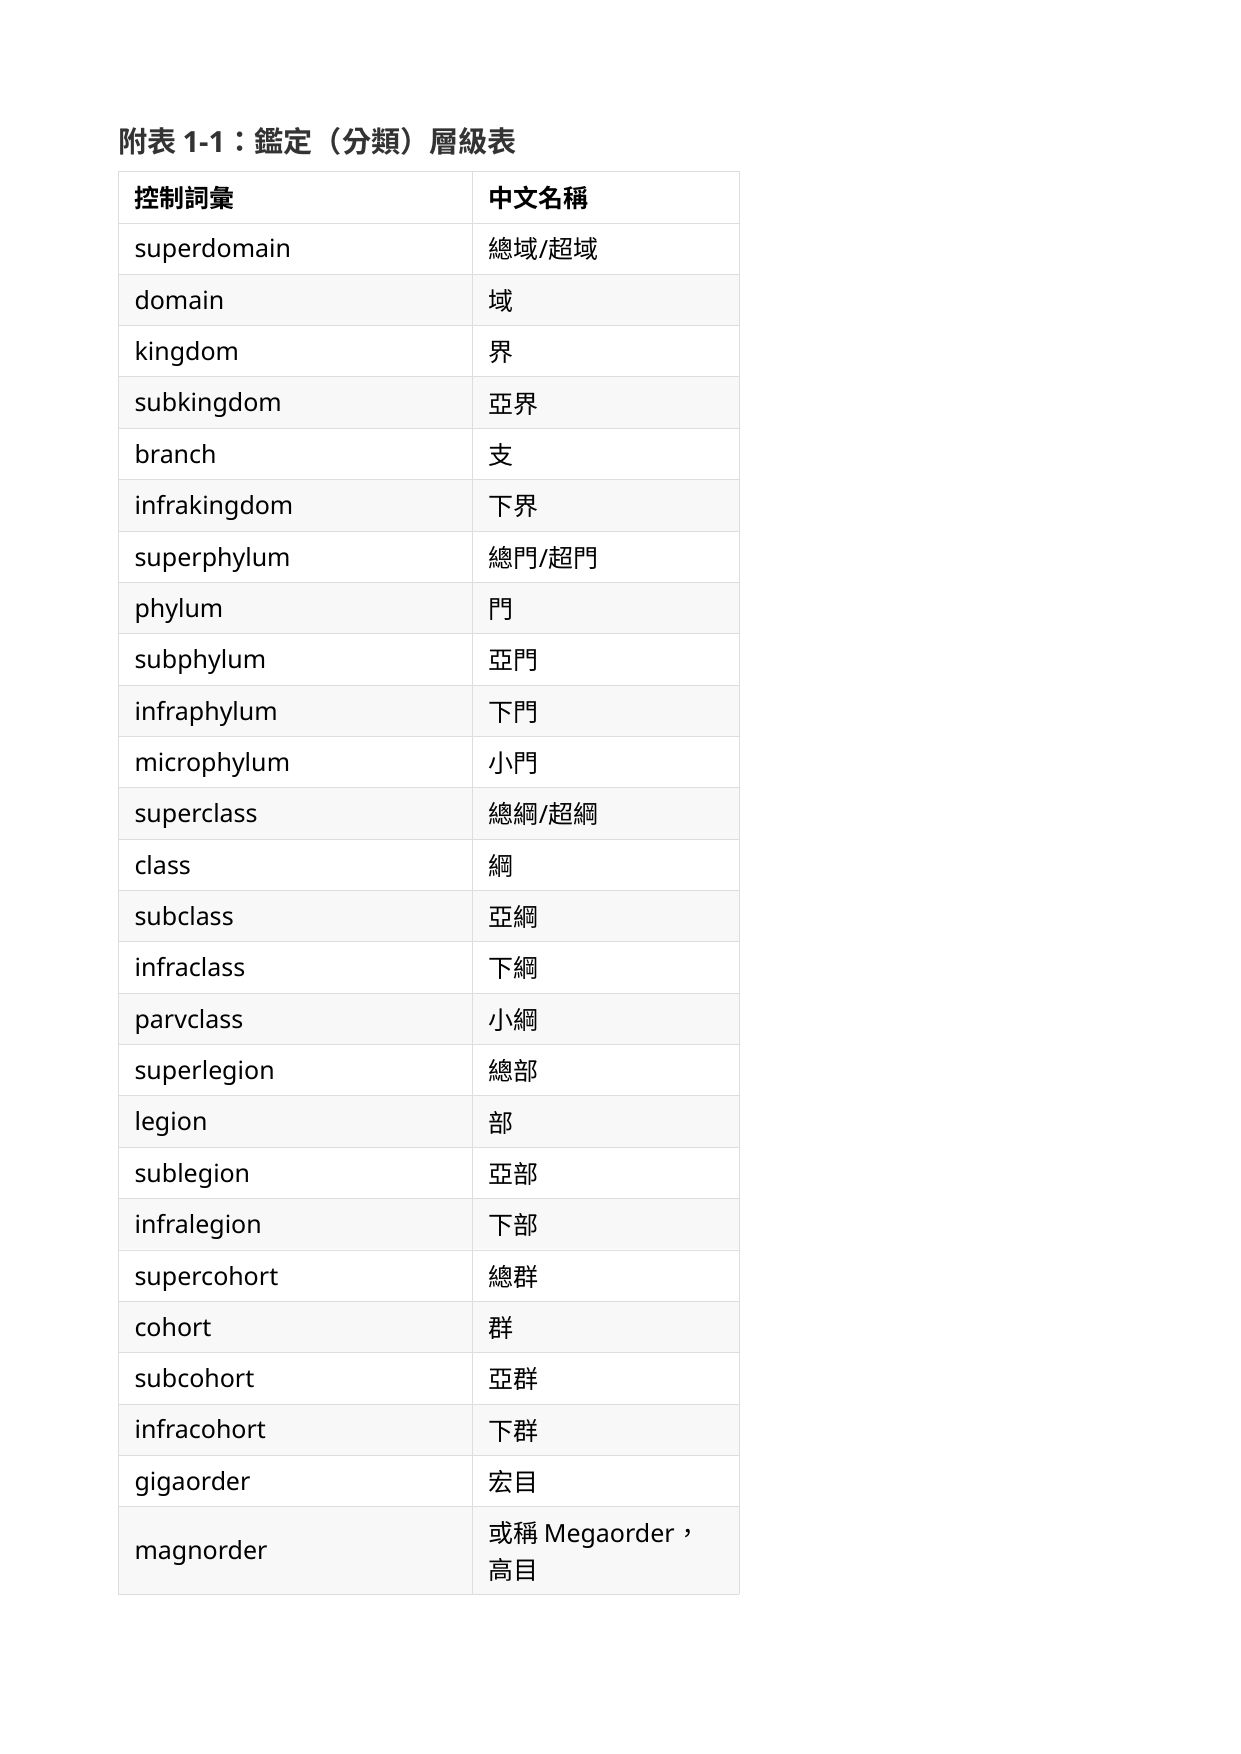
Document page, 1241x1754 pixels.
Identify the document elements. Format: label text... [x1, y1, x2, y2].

table_cell cohort [119, 1302, 472, 1352]
table_cell 總域/超域 [473, 224, 739, 274]
table_cell 宏目 [473, 1456, 739, 1506]
table_cell 或稱Megaorder，高目 [473, 1507, 739, 1594]
table_cell 門 [473, 583, 739, 633]
table_cell infraphylum [119, 686, 472, 736]
table_cell superphylum [119, 532, 472, 582]
table_cell superdomain [119, 224, 472, 274]
table_header 中文名稱 [473, 172, 739, 222]
table_cell legion [119, 1096, 472, 1147]
table_cell infralegion [119, 1199, 472, 1249]
table_cell infracohort [119, 1405, 472, 1455]
table_cell 下界 [473, 480, 739, 531]
table_cell superlegion [119, 1045, 472, 1095]
table_cell 群 [473, 1302, 739, 1352]
table_cell magnorder [119, 1507, 472, 1594]
table_cell 綱 [473, 840, 739, 890]
table_cell 小門 [473, 737, 739, 787]
table_cell infraclass [119, 942, 472, 993]
table_cell class [119, 840, 472, 890]
table_header 控制詞彙 [119, 172, 472, 222]
table_cell sublegion [119, 1148, 472, 1198]
table_cell 亞綱 [473, 891, 739, 941]
table_cell 部 [473, 1096, 739, 1147]
table_cell subcohort [119, 1353, 472, 1403]
table_cell parvclass [119, 994, 472, 1044]
table_cell subclass [119, 891, 472, 941]
table_cell 界 [473, 326, 739, 376]
table_cell subphylum [119, 634, 472, 684]
table_cell 下部 [473, 1199, 739, 1249]
table_cell 下門 [473, 686, 739, 736]
table_cell 亞群 [473, 1353, 739, 1403]
table_cell domain [119, 275, 472, 325]
table_cell 總群 [473, 1251, 739, 1301]
table_cell branch [119, 429, 472, 479]
table_cell subkingdom [119, 377, 472, 428]
table_cell 總門/超門 [473, 532, 739, 582]
table_cell superclass [119, 788, 472, 839]
subtitle 附表1-1：鑑定（分類）層級表 [118, 118, 1122, 161]
table_cell 總部 [473, 1045, 739, 1095]
table_cell kingdom [119, 326, 472, 376]
table_cell 域 [473, 275, 739, 325]
table_cell gigaorder [119, 1456, 472, 1506]
table_cell 下綱 [473, 942, 739, 993]
table_cell phylum [119, 583, 472, 633]
table_cell 小綱 [473, 994, 739, 1044]
table_cell 亞界 [473, 377, 739, 428]
table_cell microphylum [119, 737, 472, 787]
table_cell supercohort [119, 1251, 472, 1301]
table_cell 總綱/超綱 [473, 788, 739, 839]
table_cell 下群 [473, 1405, 739, 1455]
table_cell 亞門 [473, 634, 739, 684]
table_cell 支 [473, 429, 739, 479]
table_cell 亞部 [473, 1148, 739, 1198]
table_cell infrakingdom [119, 480, 472, 531]
